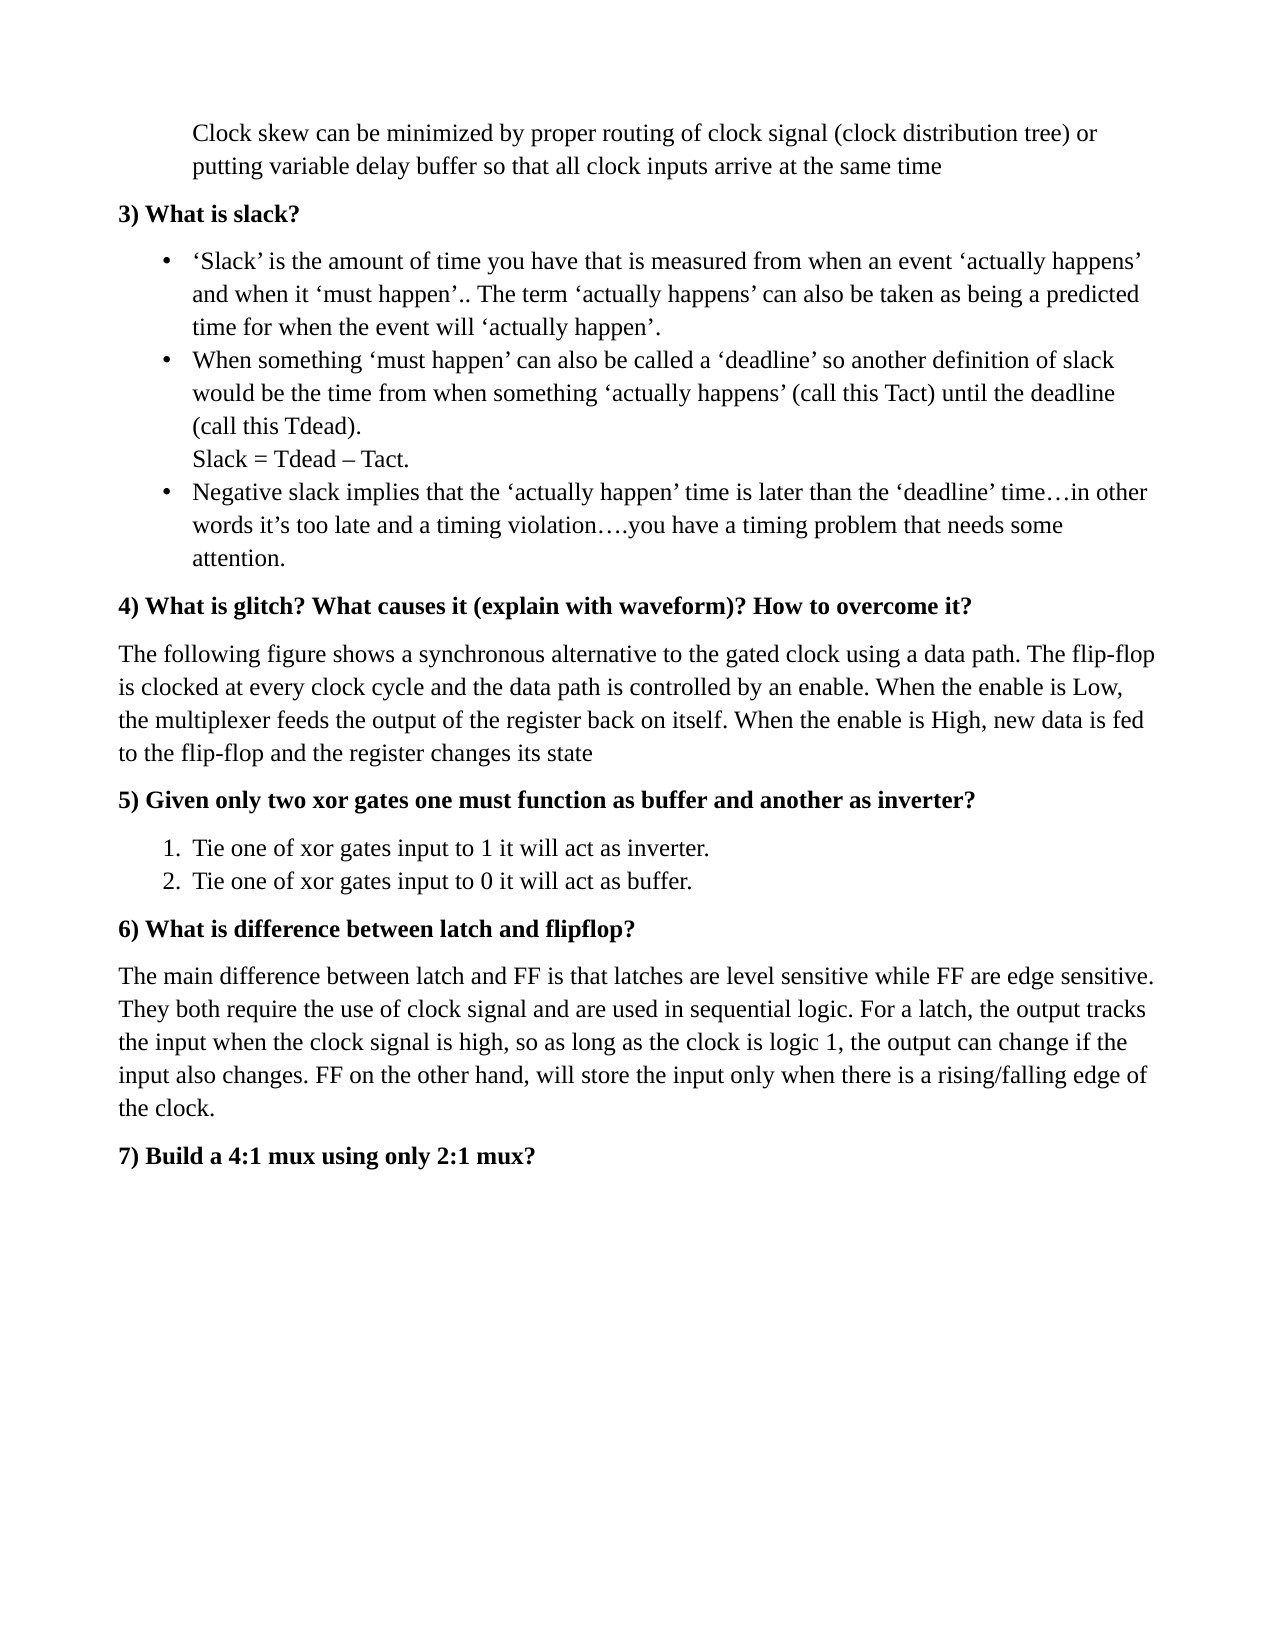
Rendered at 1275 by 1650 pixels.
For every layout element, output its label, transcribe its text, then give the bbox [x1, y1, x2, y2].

list Tie one of xor gates input to 1 it will act as inverter. [162, 833, 1157, 862]
text 4) What is glitch? What causes it (explain with waveform)? How to overcome it? [118, 591, 1157, 620]
text 3) What is slack? [118, 199, 1157, 227]
list Tie one of xor gates input to 0 it will act as buffer. [162, 866, 1157, 895]
text 7) Build a 4:1 mux using only 2:1 mux? [118, 1141, 1157, 1170]
text The following figure shows a synchronous alternative to the gated clock using a data path. The flip-flop is clocked at every clock cycle and the data path is controlled by an enable. When the enable is Low, the multiplexer feeds the output of the register back on itself. When the enable is High, new data is fed to the flip-flop and the register changes its state [118, 639, 1157, 767]
list Clock skew can be minimized by proper routing of clock signal (clock distribution tree) or putting variable delay buffer so that all clock inputs arrive at the same time [162, 118, 1157, 180]
text The main difference between latch and FF is that latches are level sensitive while FF are edge sensitive. They both require the use of clock signal and are used in sequential logic. For a latch, the output tracks the input when the clock signal is high, so as long as the clock is logic 1, the output can change if the input also changes. FF on the other hand, will store the input only when there is a rising/falling edge of the clock. [118, 961, 1157, 1122]
text 5) Given only two xor gates one must function as buffer and another as inverter? [118, 785, 1157, 814]
list Negative slack implies that the ‘actually happen’ time is later than the ‘deadline’ time…in other words it’s too late and a timing violation….you have a timing problem that needs some attention. [162, 477, 1157, 572]
list ‘Slack’ is the amount of time you have that is measured from when an event ‘actually happens’ and when it ‘must happen’.. The term ‘actually happens’ can also be taken as being a predicted time for when the event will ‘actually happen’. [162, 246, 1157, 341]
text 6) What is difference between latch and flipflop? [118, 914, 1157, 942]
list When something ‘must happen’ can also be called a ‘deadline’ so another definition of slack would be the time from when something ‘actually happens’ (call this Tact) until the deadline (call this Tdead). Slack = Tdead – Tact. [162, 345, 1157, 473]
